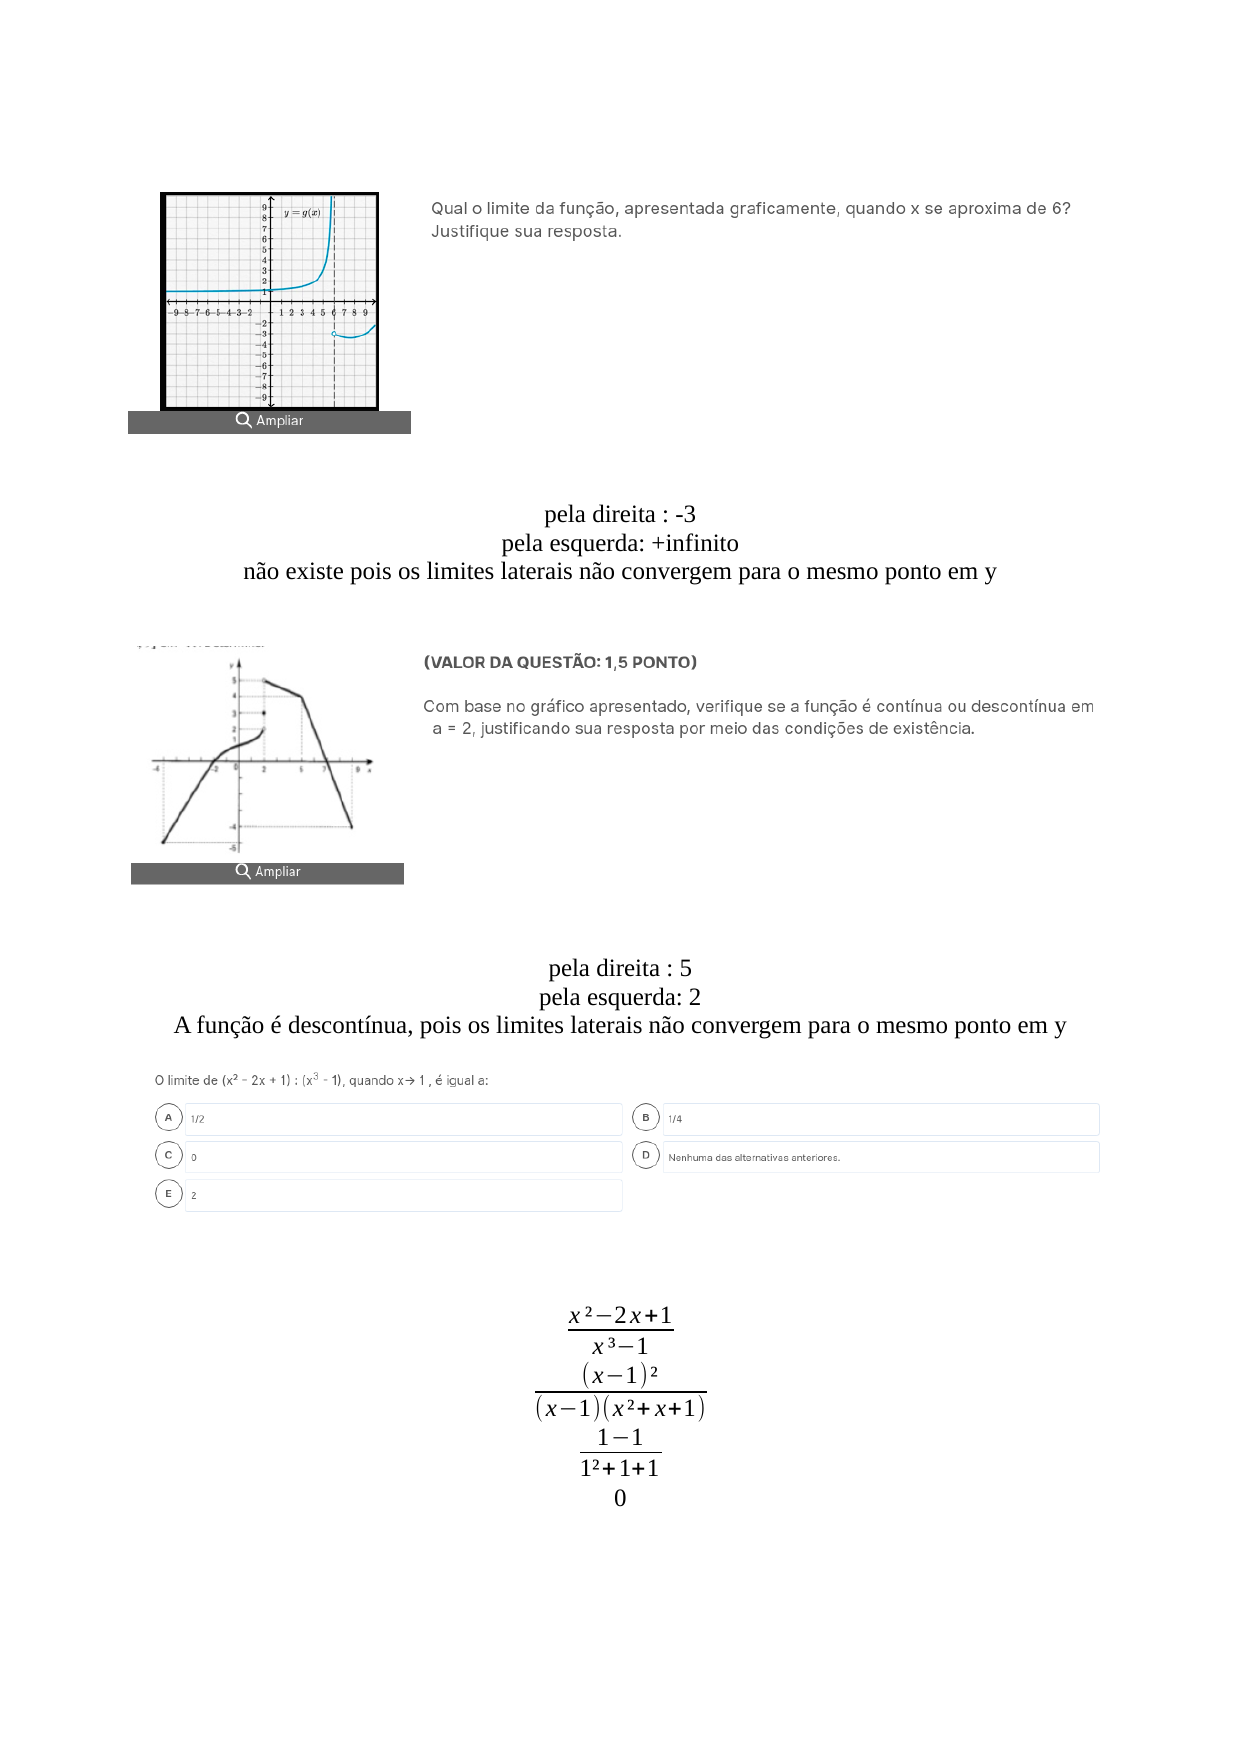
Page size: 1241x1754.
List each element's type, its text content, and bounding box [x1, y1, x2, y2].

text 0 [118, 1483, 1122, 1511]
text não existe pois os limites laterais não convergem para o mesmo ponto em y [118, 556, 1122, 585]
picture [131, 1058, 1135, 1244]
text pela esquerda: +infinito [118, 528, 1122, 556]
text pela direita : -3 [118, 499, 1122, 528]
text A função é descontínua, pois os limites laterais não convergem para o mesmo ponto em y [118, 1010, 1122, 1039]
text pela esquerda: 2 [118, 982, 1122, 1010]
text pela direita : 5 [118, 953, 1122, 982]
picture [118, 175, 1123, 442]
picture [118, 625, 1123, 895]
